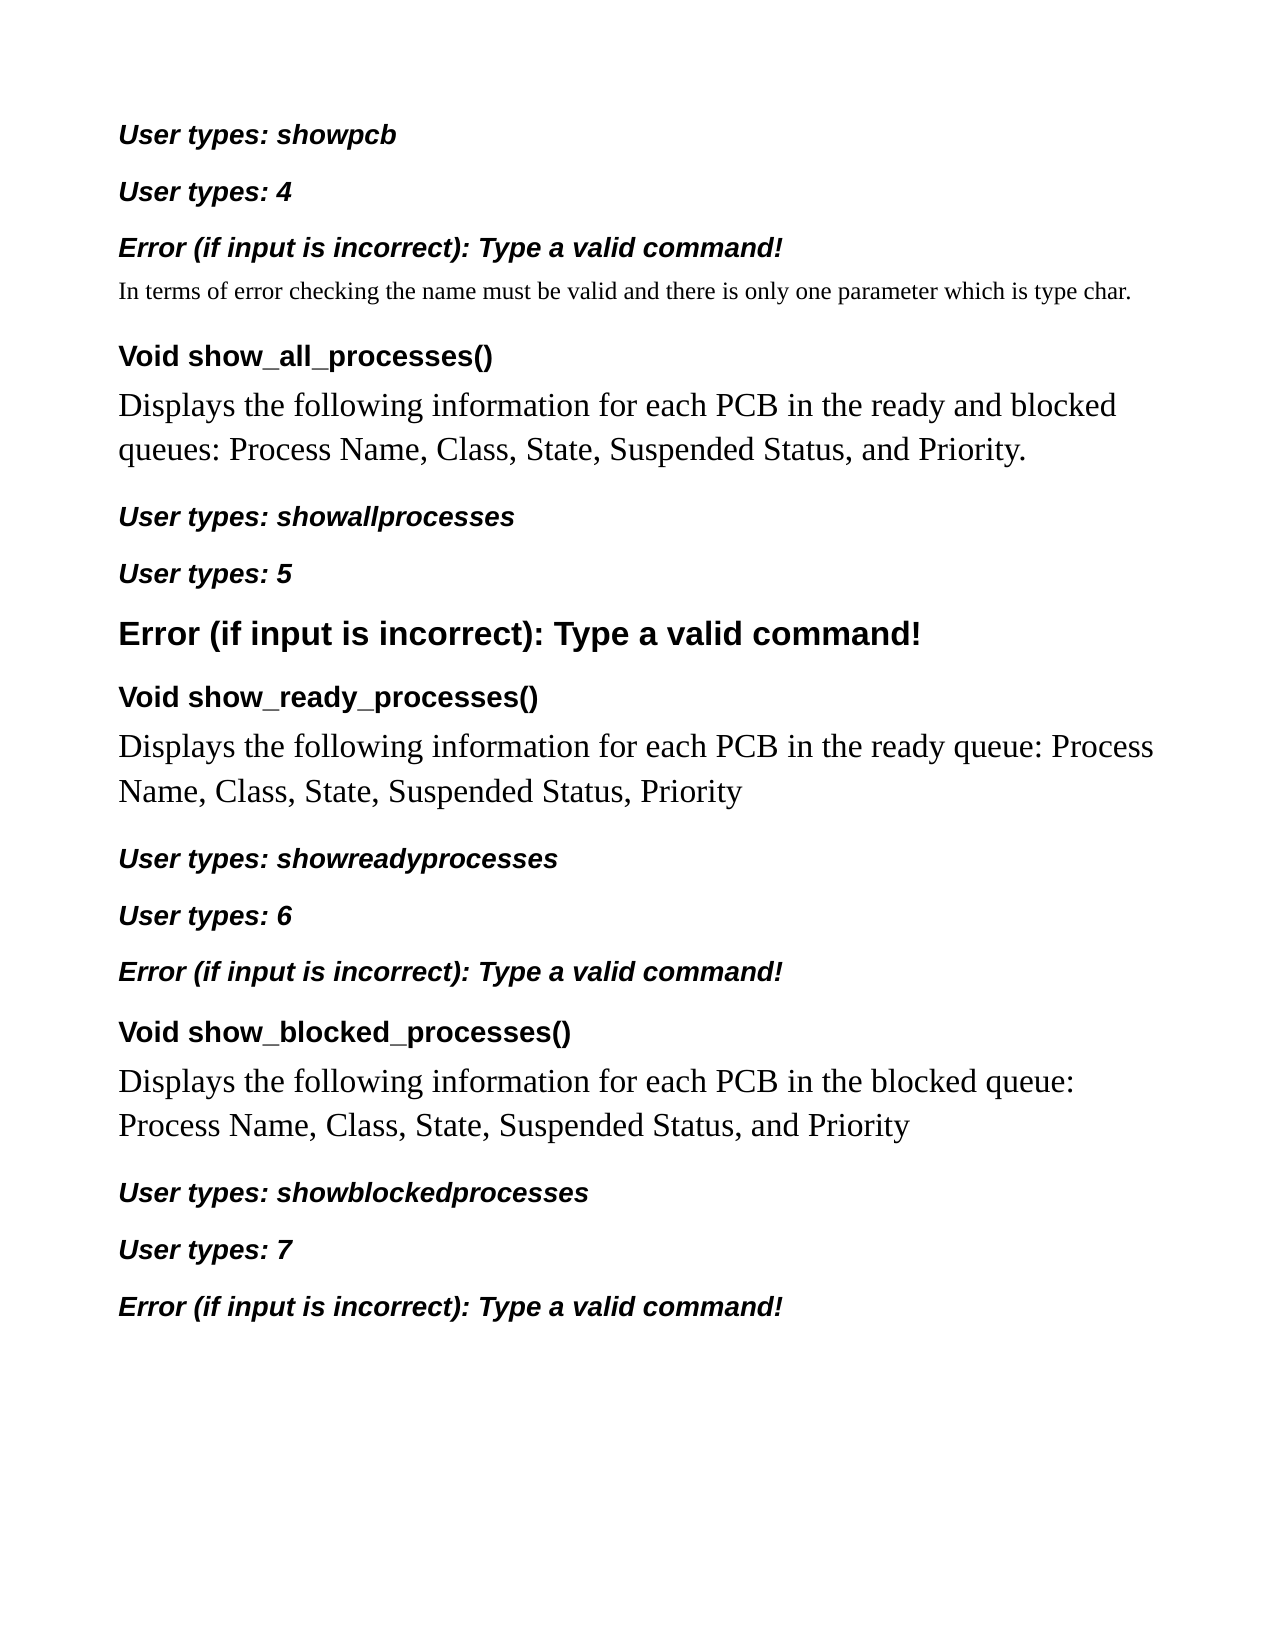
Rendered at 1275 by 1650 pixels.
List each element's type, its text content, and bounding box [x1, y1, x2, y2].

subtitle Error (if input is incorrect): Type a valid command! [118, 956, 1157, 988]
subtitle User types: 7 [118, 1234, 1157, 1266]
subtitle User types: showallprocesses [118, 501, 1157, 532]
text Displays the following information for each PCB in the blocked queue: Process Name, Class, State, Suspended Status, and Priority [118, 1061, 1157, 1144]
subtitle Error (if input is incorrect): Type a valid command! [118, 614, 1157, 653]
subtitle Void show_blocked_processes() [118, 1015, 1157, 1048]
subtitle Void show_ready_processes() [118, 680, 1157, 714]
subtitle Void show_all_processes() [118, 338, 1157, 372]
subtitle Error (if input is incorrect): Type a valid command! [118, 232, 1157, 264]
subtitle User types: showpcb [118, 118, 1157, 150]
text In terms of error checking the name must be valid and there is only one parameter which is type char. [118, 276, 1157, 305]
subtitle User types: 5 [118, 557, 1157, 589]
subtitle User types: showblockedprocesses [118, 1177, 1157, 1209]
subtitle User types: 4 [118, 175, 1157, 207]
subtitle User types: showreadyprocesses [118, 842, 1157, 874]
subtitle Error (if input is incorrect): Type a valid command! [118, 1291, 1157, 1322]
text Displays the following information for each PCB in the ready and blocked queues: Process Name, Class, State, Suspended Status, and Priority. [118, 385, 1157, 468]
text Displays the following information for each PCB in the ready queue: Process Name, Class, State, Suspended Status, Priority [118, 726, 1157, 809]
subtitle User types: 6 [118, 899, 1157, 931]
